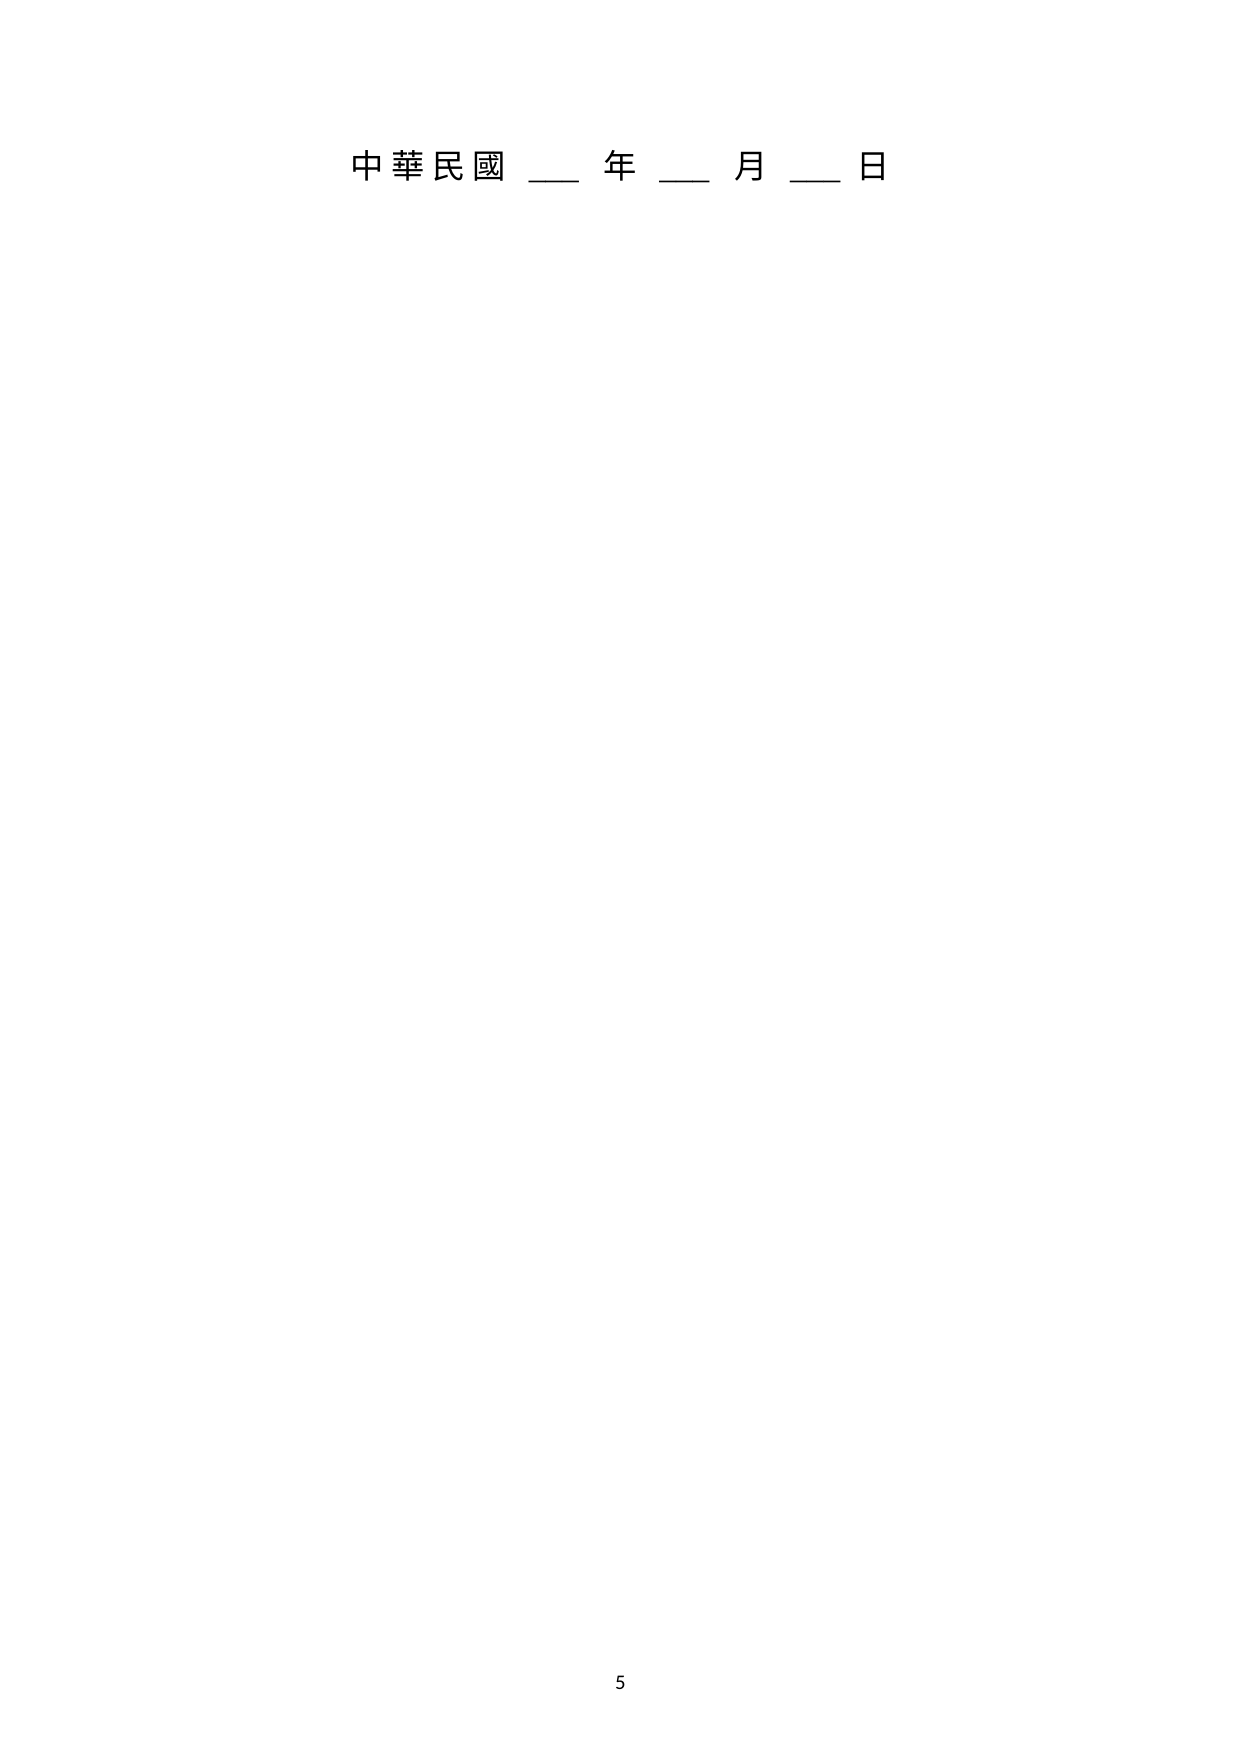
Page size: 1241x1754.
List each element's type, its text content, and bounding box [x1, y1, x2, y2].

text 中 華 民 國 ___ 年 ___ 月 ___ 日 [118, 127, 1122, 202]
